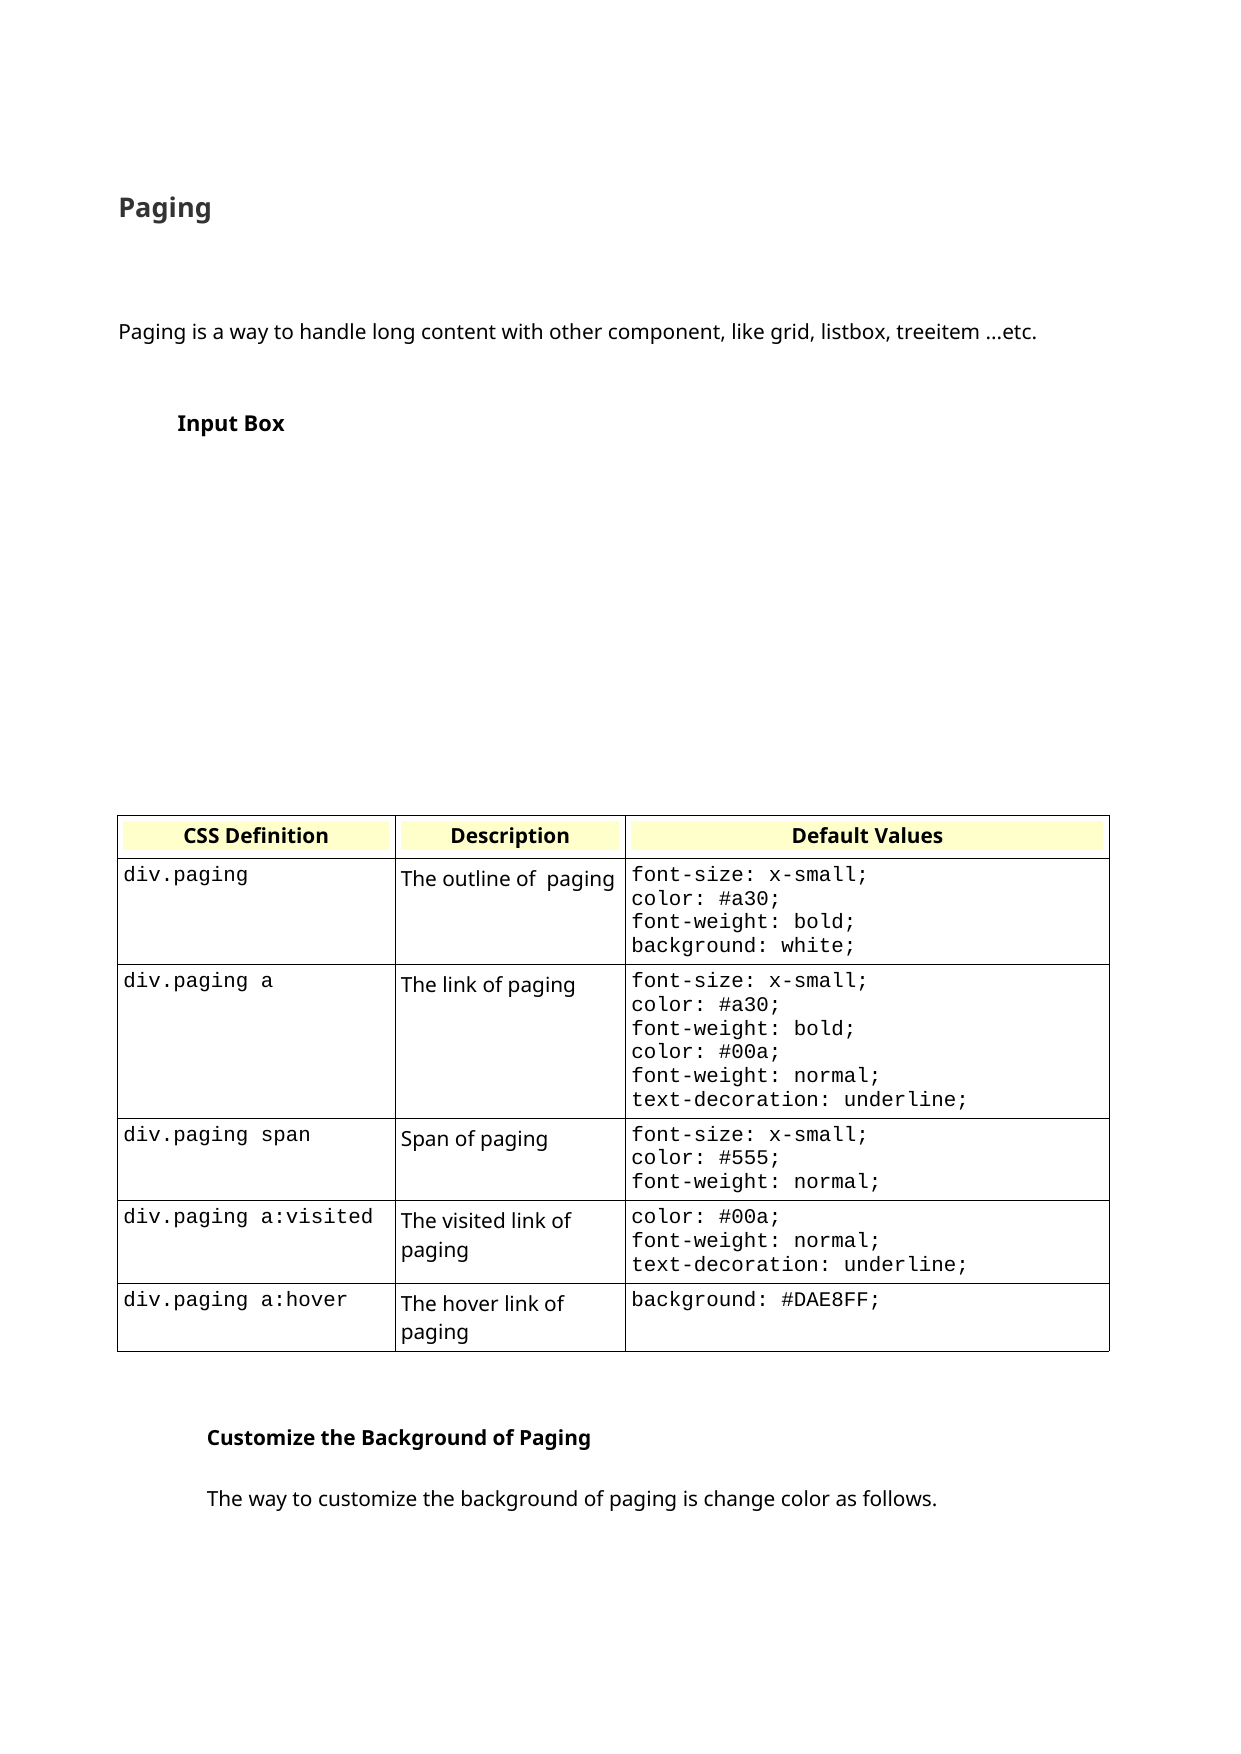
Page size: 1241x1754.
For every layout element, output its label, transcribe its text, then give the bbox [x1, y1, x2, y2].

table_cell The visited link of paging [396, 1201, 625, 1283]
table_cell Span of paging [396, 1119, 625, 1200]
table_cell font-size: x-small; color: #a30; font-weight: bold; color: #00a; font-weight: normal; text-decoration: underline; [626, 965, 1109, 1118]
table_cell color: #00a; font-weight: normal; text-decoration: underline; [626, 1201, 1109, 1283]
subtitle Paging [118, 189, 1122, 226]
table_cell font-size: x-small; color: #555; font-weight: normal; [626, 1119, 1109, 1200]
table_cell div.paging a [118, 965, 395, 1118]
table_header CSS Definition [118, 816, 395, 858]
table_header Description [396, 816, 625, 858]
subtitle Input Box [177, 408, 1122, 438]
text Paging is a way to handle long content with other component, like grid, listbox, treeitem ...etc. [118, 270, 1122, 345]
table_cell The link of paging [396, 965, 625, 1118]
text The way to customize the background of paging is change color as follows. [207, 1484, 1122, 1513]
table_cell div.paging span [118, 1119, 395, 1200]
subtitle Customize the Background of Paging [207, 1423, 1122, 1451]
table_cell font-size: x-small; color: #a30; font-weight: bold; background: white; [626, 859, 1109, 964]
table_cell background: #DAE8FF; [626, 1284, 1109, 1351]
table_cell div.paging a:hover [118, 1284, 395, 1351]
table_cell The outline of paging [396, 859, 625, 964]
table_cell div.paging [118, 859, 395, 964]
table_cell The hover link of paging [396, 1284, 625, 1351]
table_header Default Values [626, 816, 1109, 858]
table_cell div.paging a:visited [118, 1201, 395, 1283]
